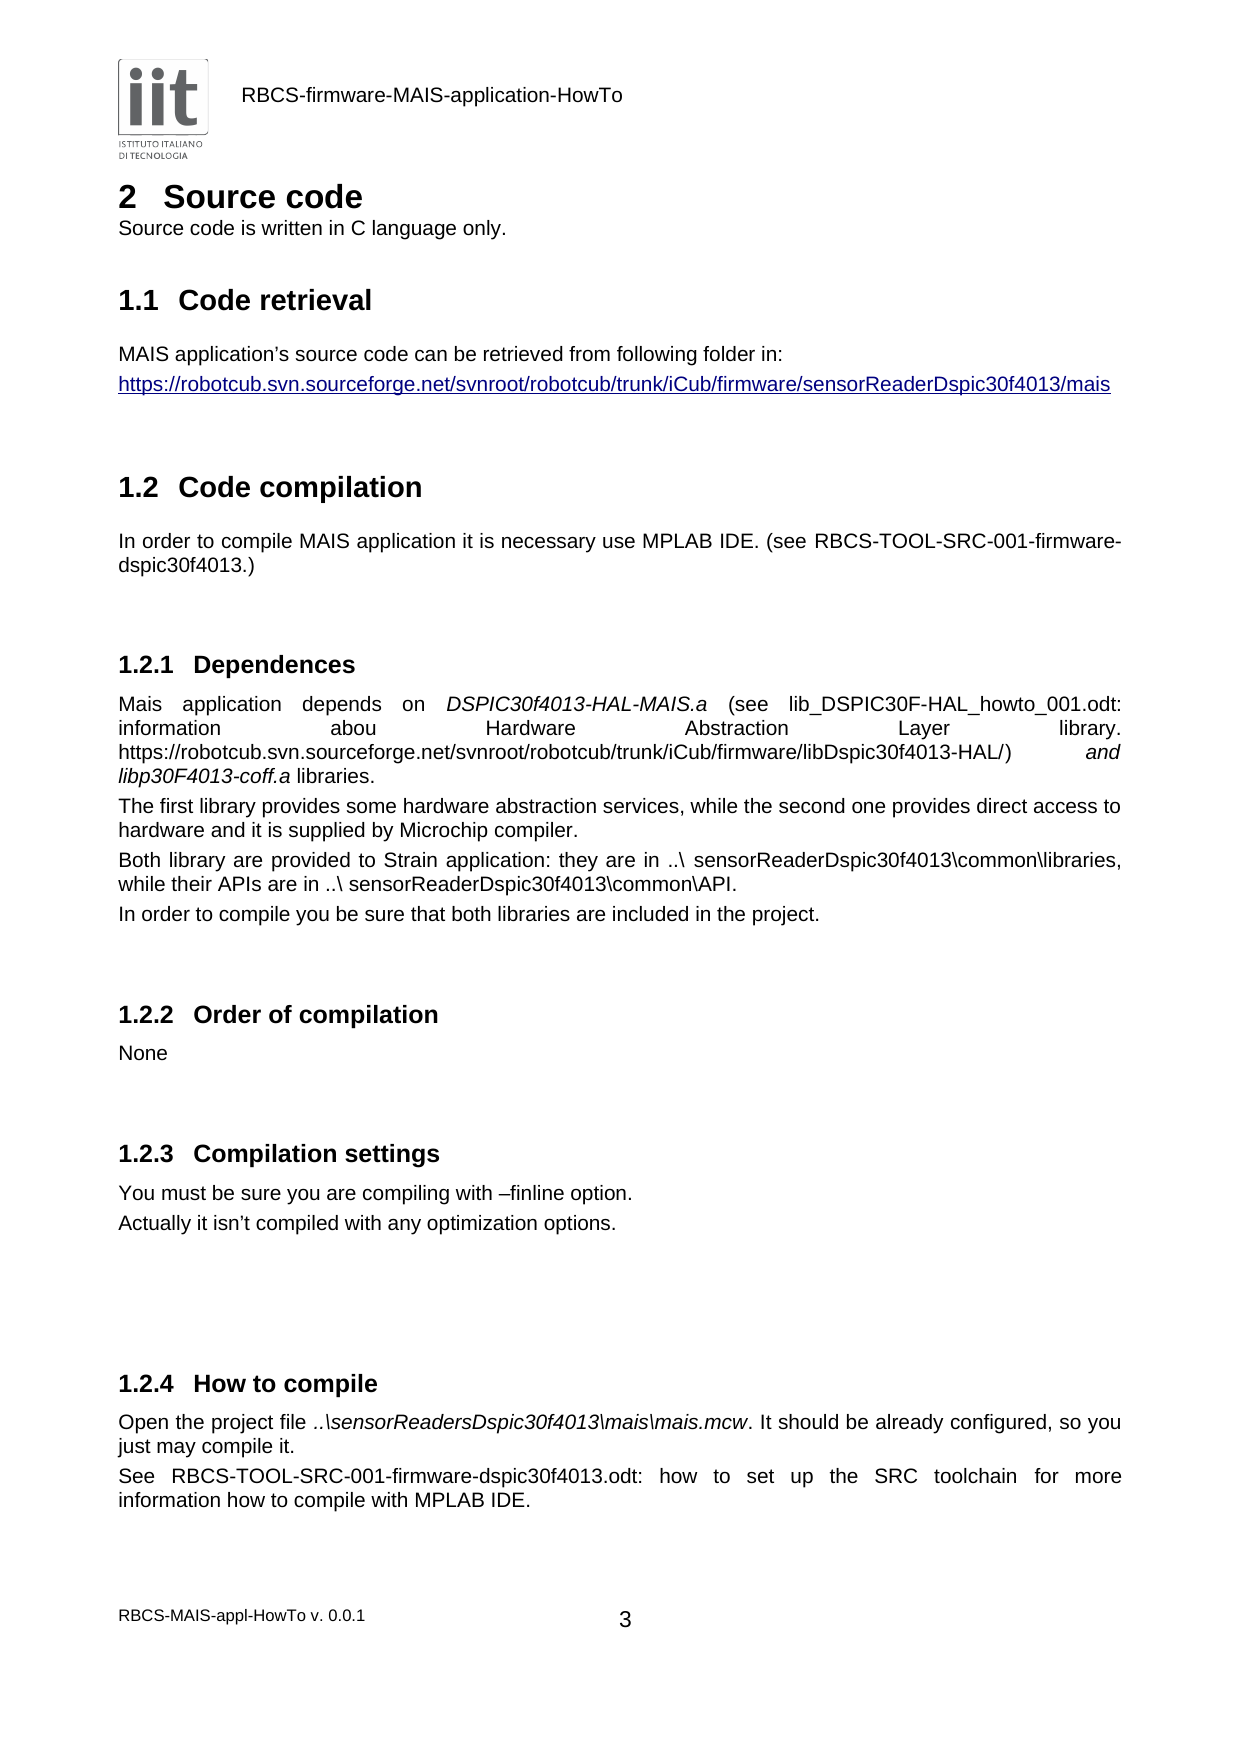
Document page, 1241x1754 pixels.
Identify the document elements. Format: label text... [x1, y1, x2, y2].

text In order to compile MAIS application it is necessary use MPLAB IDE. (see [1]) [118, 528, 1122, 576]
subtitle Compilation settings [118, 1139, 1122, 1168]
text In order to compile you be sure that both libraries are included in the project. [118, 902, 1122, 926]
text Source code is written in C language only. [118, 216, 1122, 239]
subtitle Order of compilation [118, 1000, 1122, 1029]
subtitle Code retrieval [118, 283, 1122, 317]
subtitle Dependences [118, 650, 1122, 679]
text None [118, 1041, 1122, 1065]
text The first library provides some hardware abstraction services, while the second one provides direct access to hardware and it is supplied by Microchip compiler. [118, 794, 1122, 842]
subtitle Code compilation [118, 470, 1122, 503]
text https://robotcub.svn.sourceforge.net/svnroot/robotcub/trunk/iCub/firmware/sensorReaderDspic30f4013/mais [118, 372, 1122, 396]
text MAIS application’s source code can be retrieved from following folder in: [118, 342, 1122, 366]
subtitle How to compile [118, 1369, 1122, 1398]
text See [1] for more information how to compile with MPLAB IDE. [118, 1464, 1122, 1512]
subtitle Source code [118, 177, 1122, 216]
text Open the project file ..\sensorReadersDspic30f4013\mais\mais.mcw. It should be already configured, so you just may compile it. [118, 1410, 1122, 1458]
text You must be sure you are compiling with –finline option. [118, 1180, 1122, 1204]
text Actually it isn’t compiled with any optimization options. [118, 1211, 1122, 1234]
text Both library are provided to Strain application: they are in ..\ sensorReaderDspic30f4013\common\libraries, while their APIs are in ..\ sensorReaderDspic30f4013\common\API. [118, 848, 1122, 896]
text Mais application depends on DSPIC30f4013-HAL-MAIS.a (see [4]) and libp30F4013-coff.a libraries. [118, 692, 1122, 787]
